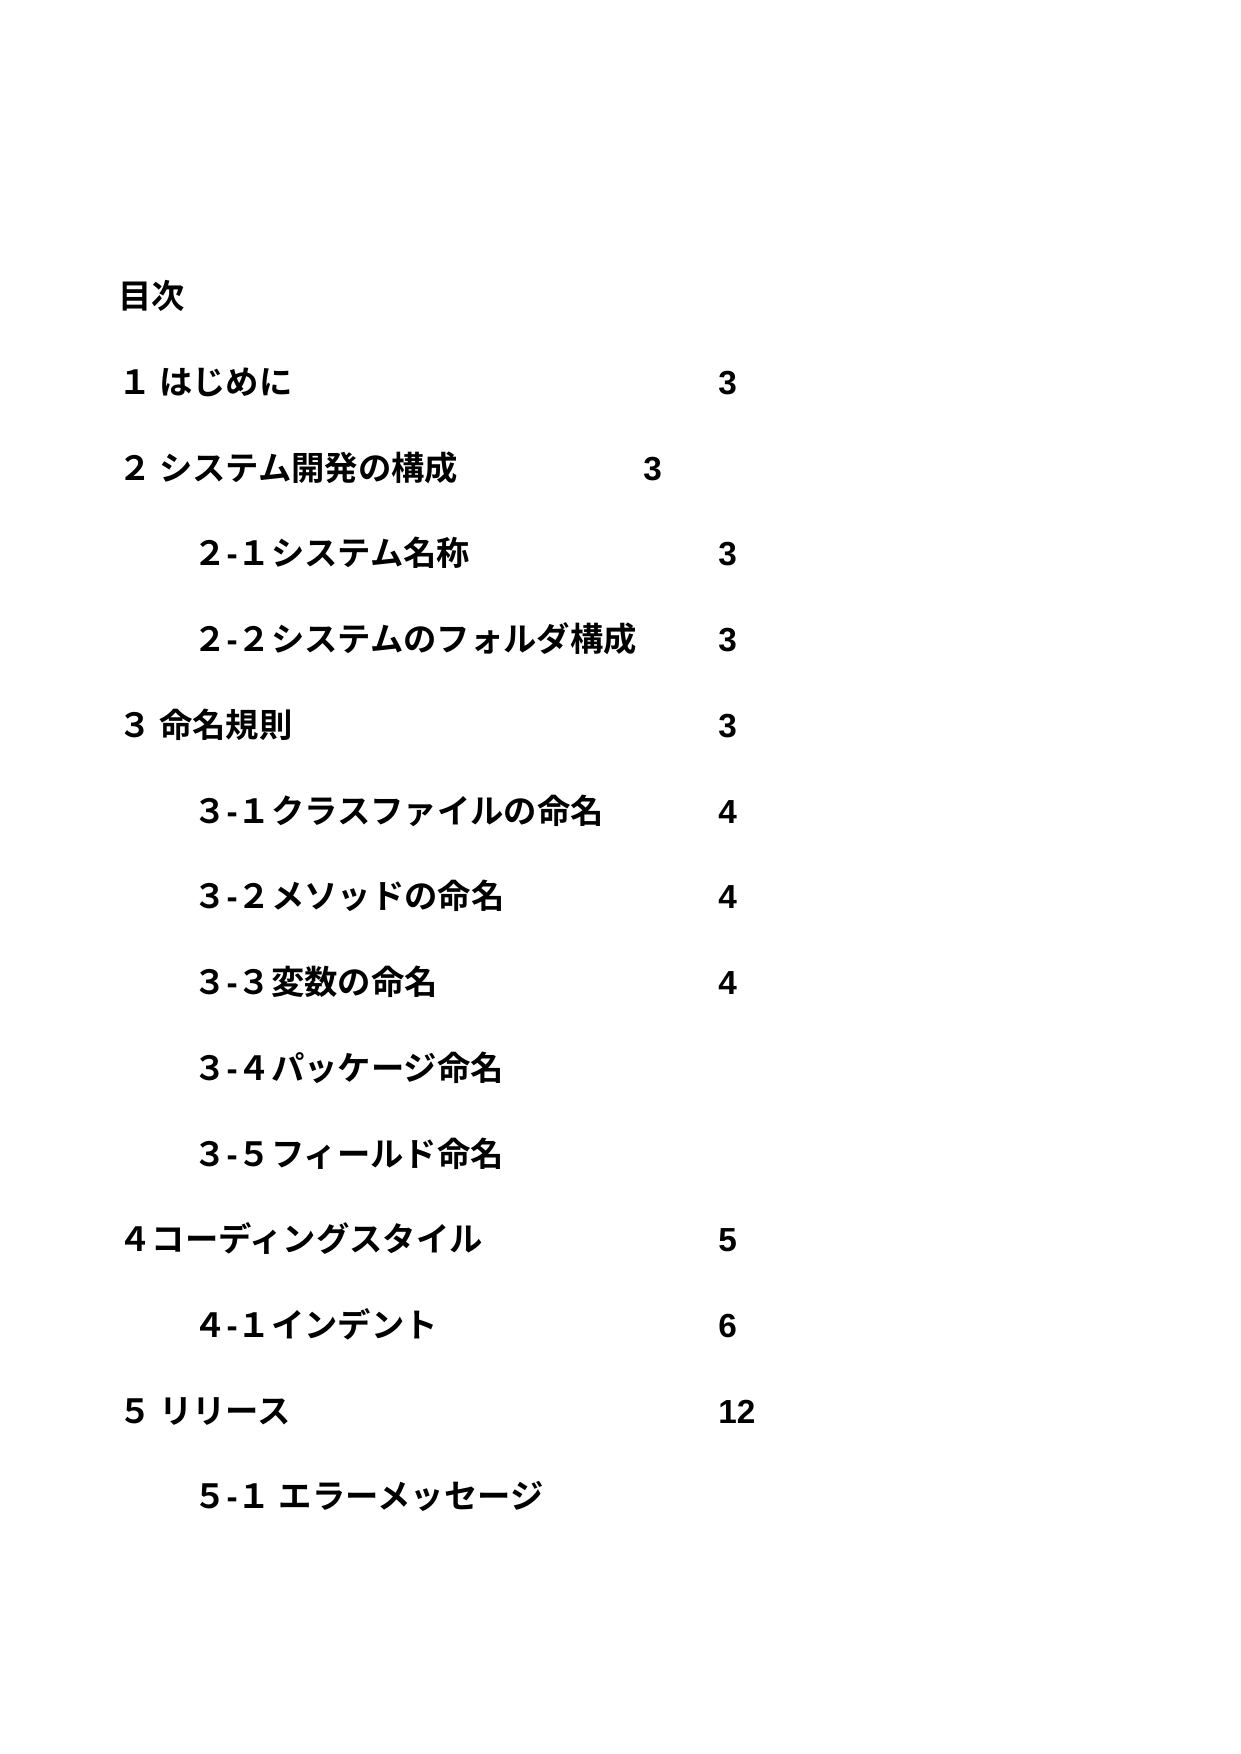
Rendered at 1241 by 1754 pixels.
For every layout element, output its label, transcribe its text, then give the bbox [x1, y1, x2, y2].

subtitle 目次 [118, 270, 1122, 318]
subtitle １ はじめに 3 [118, 356, 1122, 404]
subtitle ４-１インデント 6 [118, 1299, 1122, 1347]
subtitle ３ 命名規則 3 [118, 699, 1122, 747]
subtitle ５-１ エラーメッセージ [118, 1470, 1122, 1518]
subtitle ３-３変数の命名 4 [118, 956, 1122, 1004]
subtitle ３-４パッケージ命名 [118, 1042, 1122, 1090]
subtitle ２-２システムのフォルダ構成 3 [118, 613, 1122, 661]
subtitle ２ システム開発の構成 3 [118, 441, 1122, 490]
subtitle ２-１システム名称 3 [118, 527, 1122, 575]
subtitle ３-１クラスファイルの命名 4 [118, 784, 1122, 833]
subtitle ３-２メソッドの命名 4 [118, 870, 1122, 918]
subtitle ３-５フィールド命名 [118, 1127, 1122, 1176]
subtitle ４コーディングスタイル 5 [118, 1213, 1122, 1261]
subtitle ５ リリース 12 [118, 1384, 1122, 1433]
